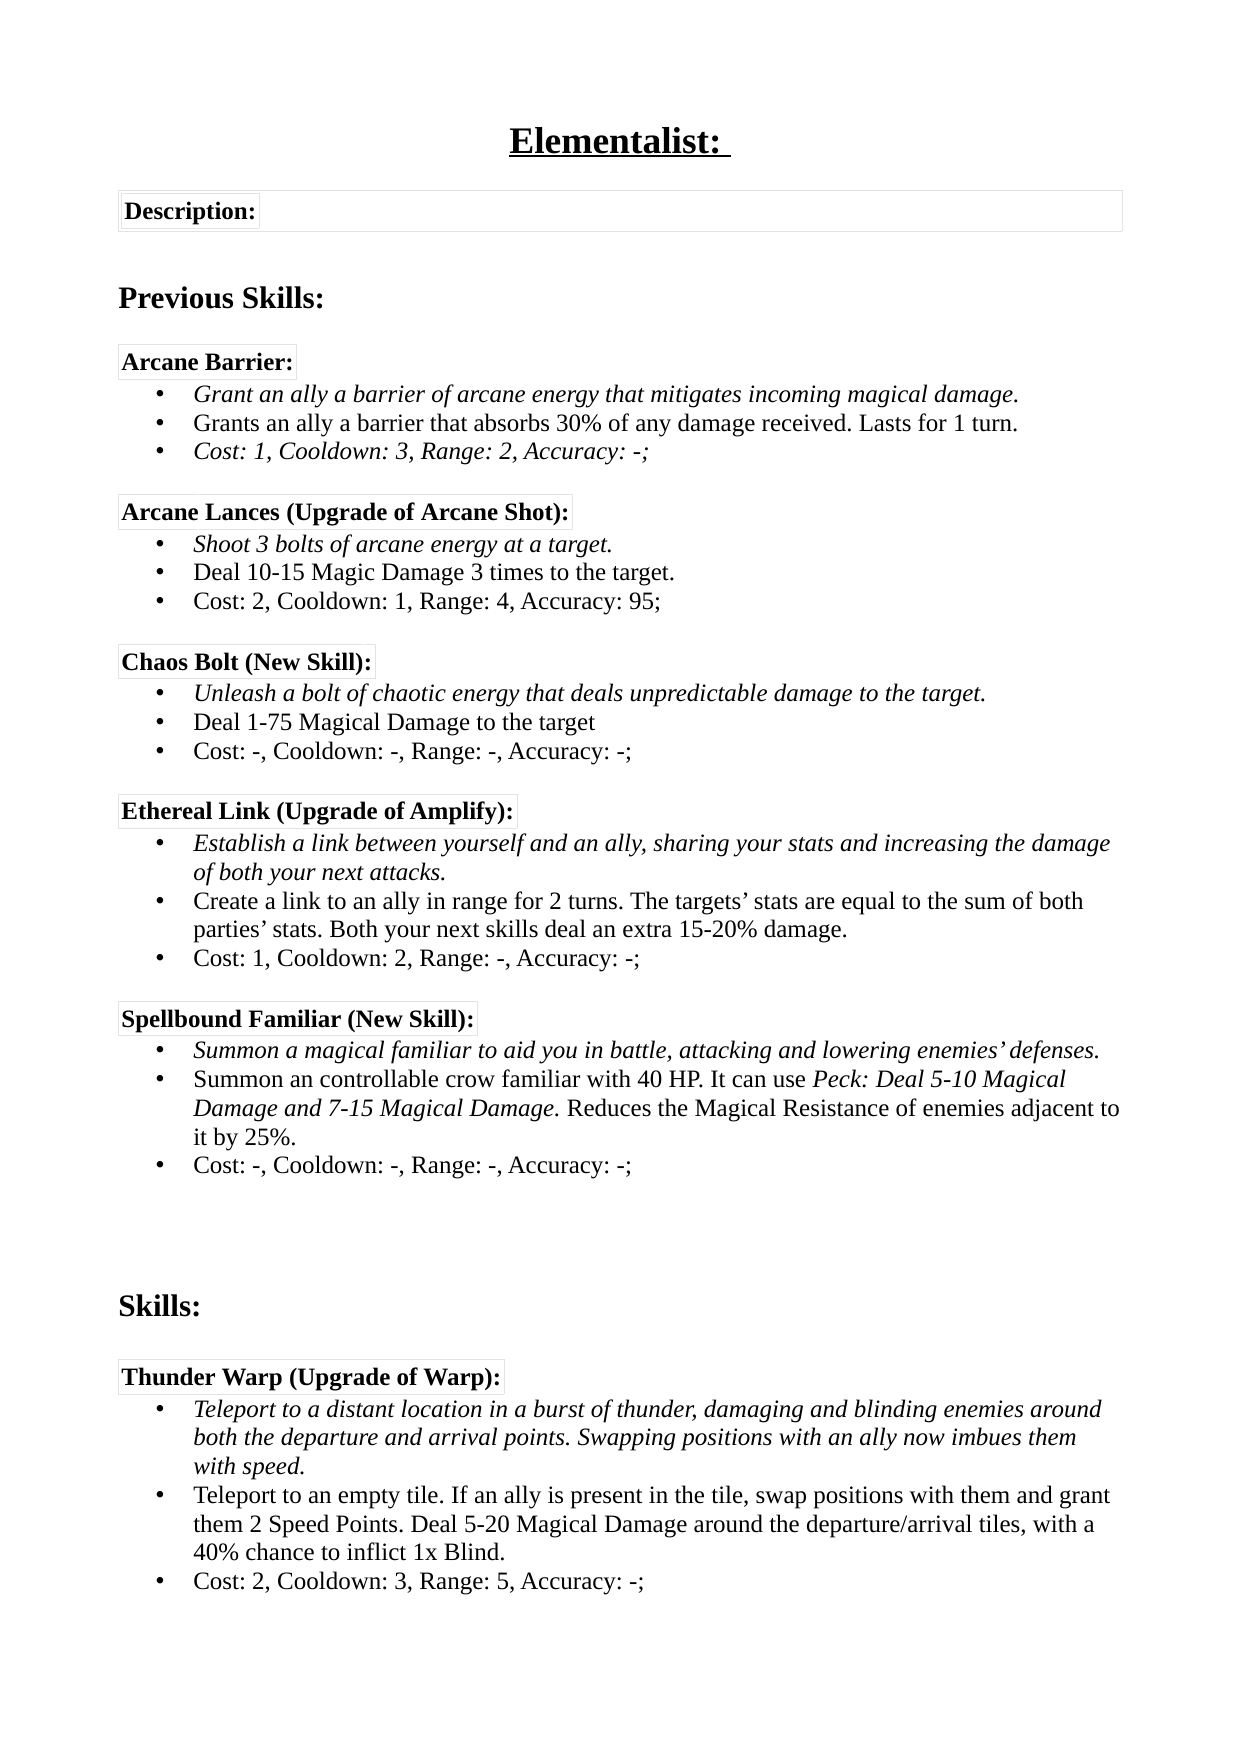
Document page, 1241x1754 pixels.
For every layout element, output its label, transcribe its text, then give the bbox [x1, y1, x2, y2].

list Deal 1-75 Magical Damage to the target [156, 707, 1122, 736]
text Skills: [118, 1287, 1122, 1323]
text Thunder Warp (Upgrade of Warp): [119, 1360, 504, 1394]
list Deal 10-15 Magic Damage 3 times to the target. [156, 557, 1122, 586]
list Shoot 3 bolts of arcane energy at a target. [156, 529, 1122, 557]
list Teleport to an empty tile. If an ally is present in the tile, swap positions with them and grant them 2 Speed Points. Deal 5-20 Magical Damage around the departure/arrival tiles, with a 40% chance to inflict 1x Blind. [156, 1480, 1122, 1566]
text [573, 494, 1122, 529]
text [297, 344, 1122, 379]
text Previous Skills: [118, 279, 1122, 315]
list Cost: 2, Cooldown: 1, Range: 4, Accuracy: 95; [156, 586, 1122, 615]
text Description: [119, 191, 1122, 231]
list Cost: -, Cooldown: -, Range: -, Accuracy: -; [156, 736, 1122, 765]
list Summon an controllable crow familiar with 40 HP. It can use Peck: Deal 5-10 Magical Damage and 7-15 Magical Damage. Reduces the Magical Resistance of enemies adjacent to it by 25%. [156, 1064, 1122, 1151]
text Arcane Barrier: [119, 345, 296, 379]
text [505, 1359, 1122, 1394]
text Ethereal Link (Upgrade of Amplify): [119, 795, 517, 828]
text [518, 793, 1122, 828]
list Unleash a bolt of chaotic energy that deals unpredictable damage to the target. [156, 678, 1122, 707]
text [478, 1001, 1122, 1036]
list Cost: 2, Cooldown: 3, Range: 5, Accuracy: -; [156, 1566, 1122, 1595]
list Summon a magical familiar to aid you in battle, attacking and lowering enemies’ defenses. [156, 1036, 1122, 1064]
list Grants an ally a barrier that absorbs 30% of any damage received. Lasts for 1 turn. [156, 408, 1122, 436]
text Chaos Bolt (New Skill): [119, 645, 375, 678]
list Teleport to a distant location in a burst of thunder, damaging and blinding enemies around both the departure and arrival points. Swapping positions with an ally now imbues them with speed. [156, 1394, 1122, 1480]
list Create a link to an ally in range for 2 turns. The targets’ stats are equal to the sum of both parties’ stats. Both your next skills deal an extra 15-20% damage. [156, 886, 1122, 943]
text [376, 644, 1122, 678]
list Cost: -, Cooldown: -, Range: -, Accuracy: -; [156, 1151, 1122, 1179]
text Spellbound Familiar (New Skill): [119, 1002, 477, 1035]
text Arcane Lances (Upgrade of Arcane Shot): [119, 495, 572, 529]
list Grant an ally a barrier of arcane energy that mitigates incoming magical damage. [156, 379, 1122, 408]
list Cost: 1, Cooldown: 3, Range: 2, Accuracy: -; [156, 436, 1122, 465]
list Establish a link between yourself and an ally, sharing your stats and increasing the damage of both your next attacks. [156, 828, 1122, 886]
text Elementalist: [118, 118, 1122, 161]
list Cost: 1, Cooldown: 2, Range: -, Accuracy: -; [156, 943, 1122, 972]
